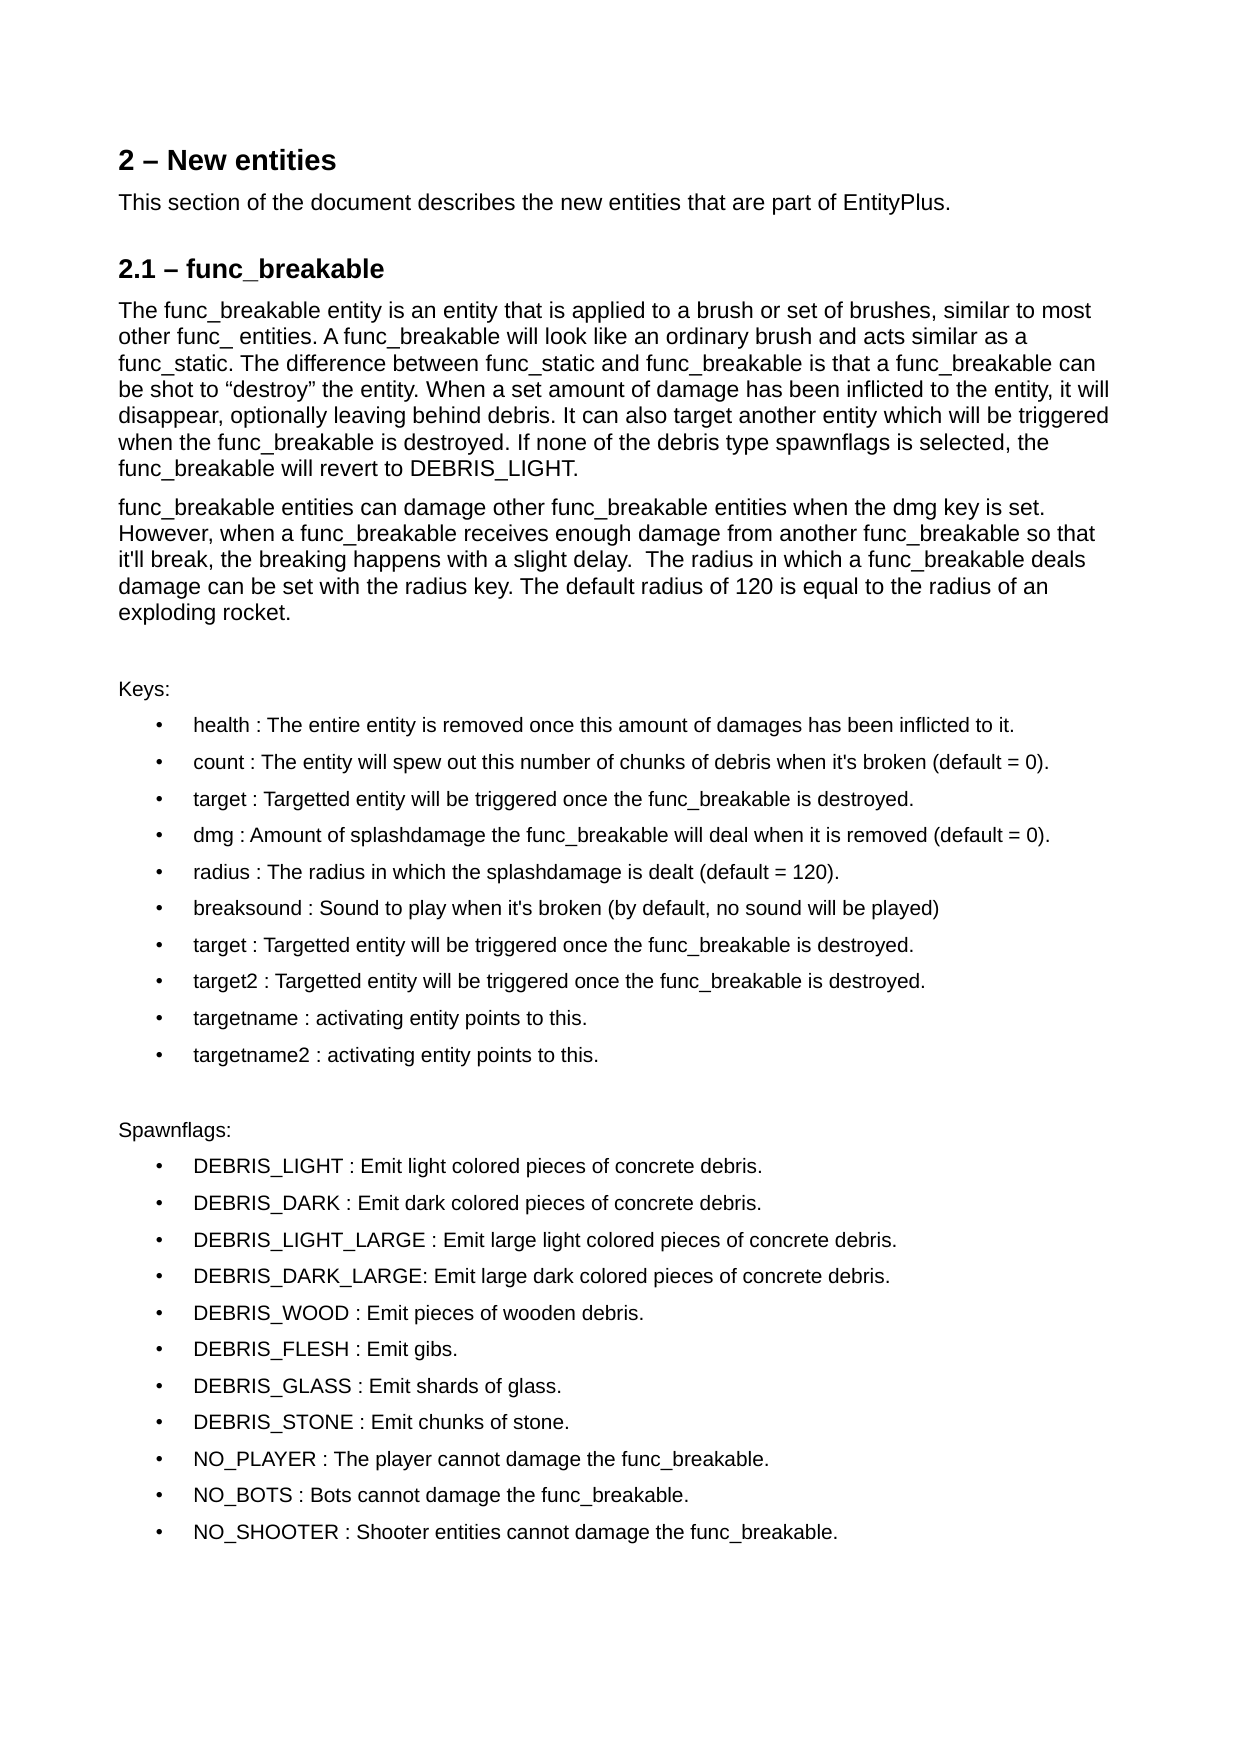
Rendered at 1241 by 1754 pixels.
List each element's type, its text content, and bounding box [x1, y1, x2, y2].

list target : Targetted entity will be triggered once the func_breakable is destroyed. [156, 933, 1122, 957]
list count : The entity will spew out this number of chunks of debris when it's broken (default = 0). [156, 750, 1122, 774]
subtitle 2 – New entities [118, 143, 1122, 177]
list targetname2 : activating entity points to this. [156, 1042, 1122, 1066]
list DEBRIS_DARK : Emit dark colored pieces of concrete debris. [156, 1191, 1122, 1215]
list NO_PLAYER : The player cannot damage the func_breakable. [156, 1447, 1122, 1471]
text func_breakable entities can damage other func_breakable entities when the dmg key is set. However, when a func_breakable receives enough damage from another func_breakable so that it'll break, the breaking happens with a slight delay. The radius in which a func_breakable deals damage can be set with the radius key. The default radius of 120 is equal to the radius of an exploding rocket. [118, 494, 1122, 626]
text This section of the document describes the new entities that are part of EntityPlus. [118, 189, 1122, 216]
list DEBRIS_STONE : Emit chunks of stone. [156, 1410, 1122, 1434]
text The func_breakable entity is an entity that is applied to a brush or set of brushes, similar to most other func_ entities. A func_breakable will look like an ordinary brush and acts similar as a func_static. The difference between func_static and func_breakable is that a func_breakable can be shot to “destroy” the entity. When a set amount of damage has been inflicted to the entity, it will disappear, optionally leaving behind debris. It can also target another entity which will be triggered when the func_breakable is destroyed. If none of the debris type spawnflags is selected, the func_breakable will revert to DEBRIS_LIGHT. [118, 297, 1122, 481]
list NO_BOTS : Bots cannot damage the func_breakable. [156, 1483, 1122, 1507]
list DEBRIS_DARK_LARGE: Emit large dark colored pieces of concrete debris. [156, 1264, 1122, 1288]
list dmg : Amount of splashdamage the func_breakable will deal when it is removed (default = 0). [156, 823, 1122, 847]
list NO_SHOOTER : Shooter entities cannot damage the func_breakable. [156, 1520, 1122, 1544]
list targetname : activating entity points to this. [156, 1006, 1122, 1030]
subtitle 2.1 – func_breakable [118, 253, 1122, 284]
list target : Targetted entity will be triggered once the func_breakable is destroyed. [156, 786, 1122, 811]
list breaksound : Sound to play when it's broken (by default, no sound will be played) [156, 896, 1122, 920]
list DEBRIS_LIGHT : Emit light colored pieces of concrete debris. [156, 1154, 1122, 1178]
list DEBRIS_LIGHT_LARGE : Emit large light colored pieces of concrete debris. [156, 1227, 1122, 1251]
text Keys: [118, 677, 1122, 701]
list target2 : Targetted entity will be triggered once the func_breakable is destroyed. [156, 969, 1122, 993]
list DEBRIS_GLASS : Emit shards of glass. [156, 1374, 1122, 1398]
text Spawnflags: [118, 1118, 1122, 1142]
list radius : The radius in which the splashdamage is dealt (default = 120). [156, 859, 1122, 884]
list DEBRIS_FLESH : Emit gibs. [156, 1337, 1122, 1361]
list health : The entire entity is removed once this amount of damages has been inflicted to it. [156, 713, 1122, 737]
list DEBRIS_WOOD : Emit pieces of wooden debris. [156, 1301, 1122, 1324]
